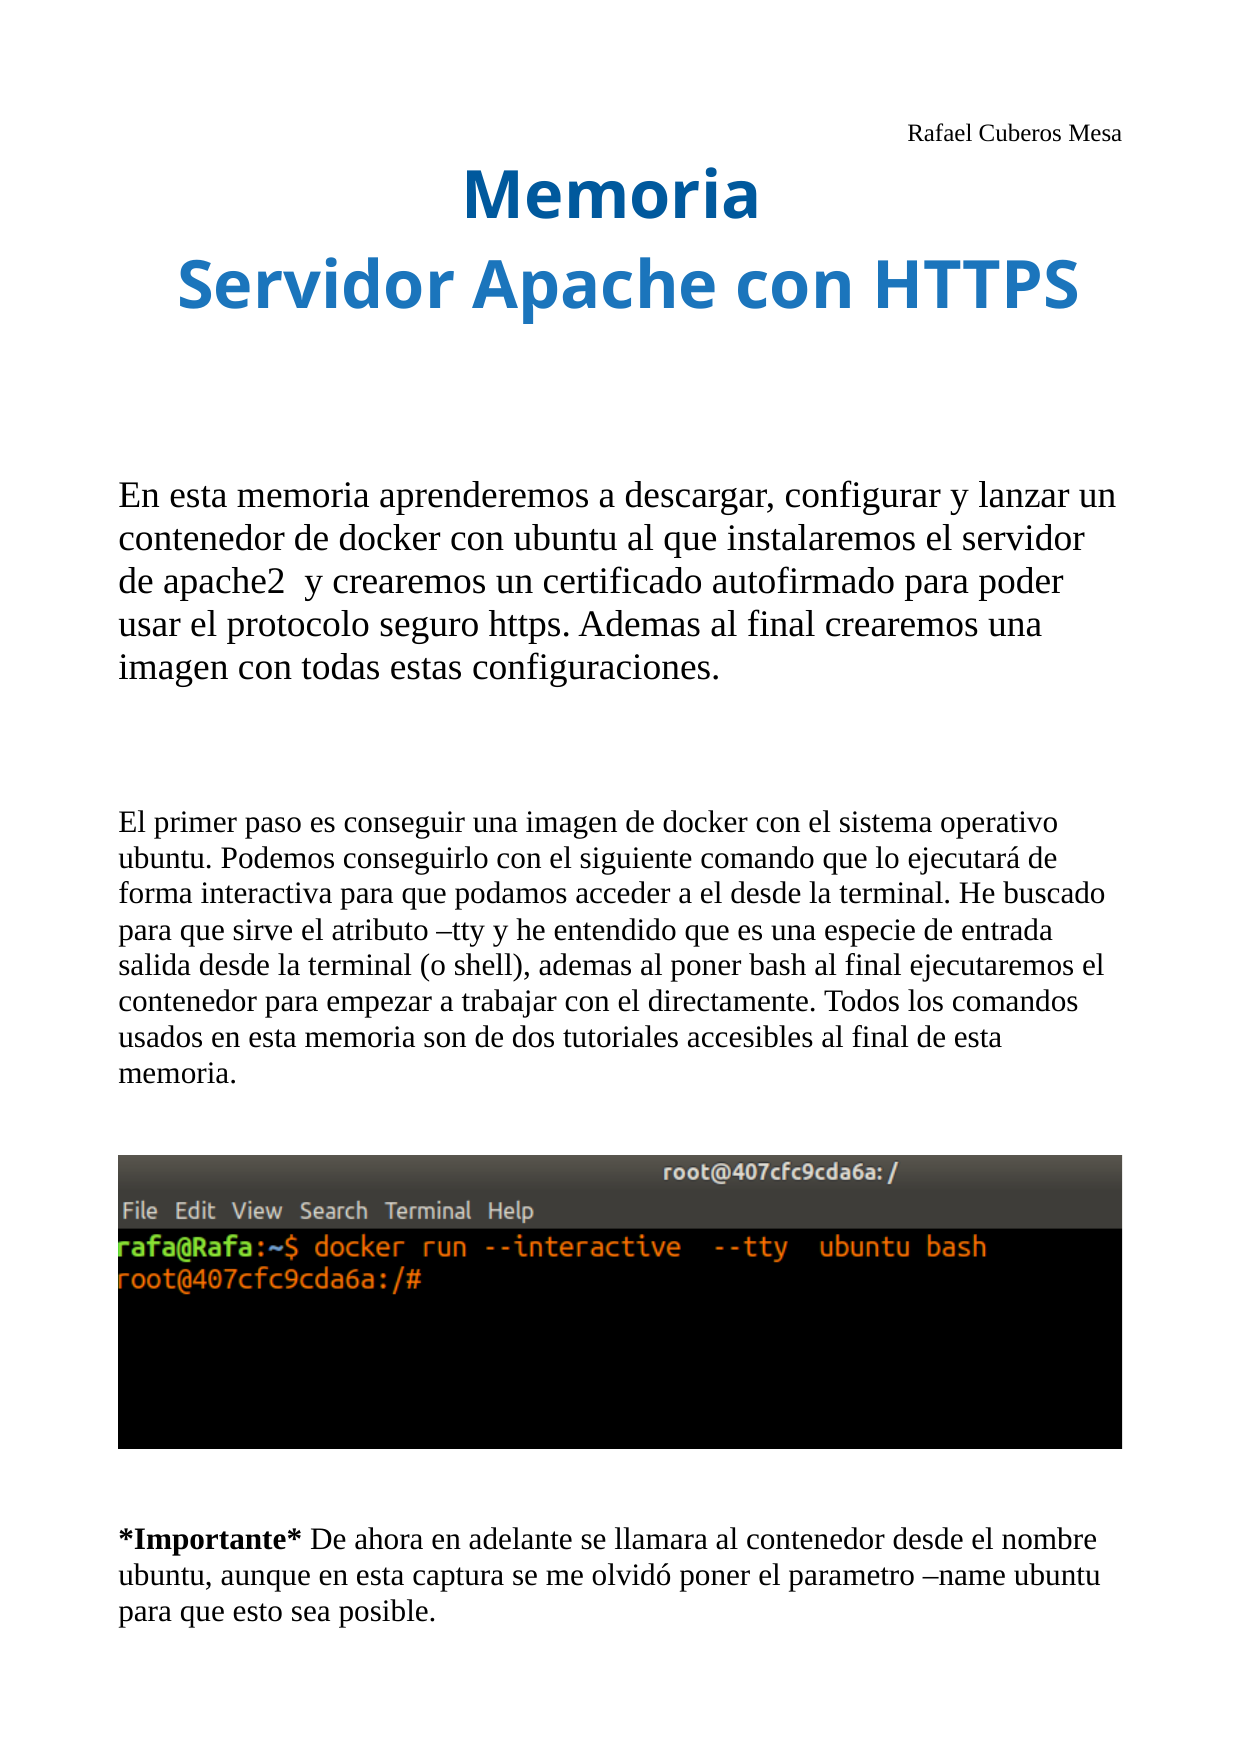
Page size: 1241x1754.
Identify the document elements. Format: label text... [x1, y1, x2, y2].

text Servidor Apache con HTTPS [118, 238, 1122, 328]
text *Importante* De ahora en adelante se llamara al contenedor desde el nombre ubuntu, aunque en esta captura se me olvidó poner el parametro –name ubuntu para que esto sea posible. [118, 1520, 1122, 1628]
text En esta memoria aprenderemos a descargar, configurar y lanzar un contenedor de docker con ubuntu al que instalaremos el servidor de apache2 y crearemos un certificado autofirmado para poder usar el protocolo seguro https. Ademas al final crearemos una imagen con todas estas configuraciones. [118, 472, 1122, 688]
text Memoria [118, 147, 1122, 238]
picture [118, 1155, 1123, 1449]
text Rafael Cuberos Mesa [118, 118, 1122, 147]
text El primer paso es conseguir una imagen de docker con el sistema operativo ubuntu. Podemos conseguirlo con el siguiente comando que lo ejecutará de forma interactiva para que podamos acceder a el desde la terminal. He buscado para que sirve el atributo –tty y he entendido que es una especie de entrada salida desde la terminal (o shell), ademas al poner bash al final ejecutaremos el contenedor para empezar a trabajar con el directamente. Todos los comandos usados en esta memoria son de dos tutoriales accesibles al final de esta memoria. [118, 803, 1122, 1090]
